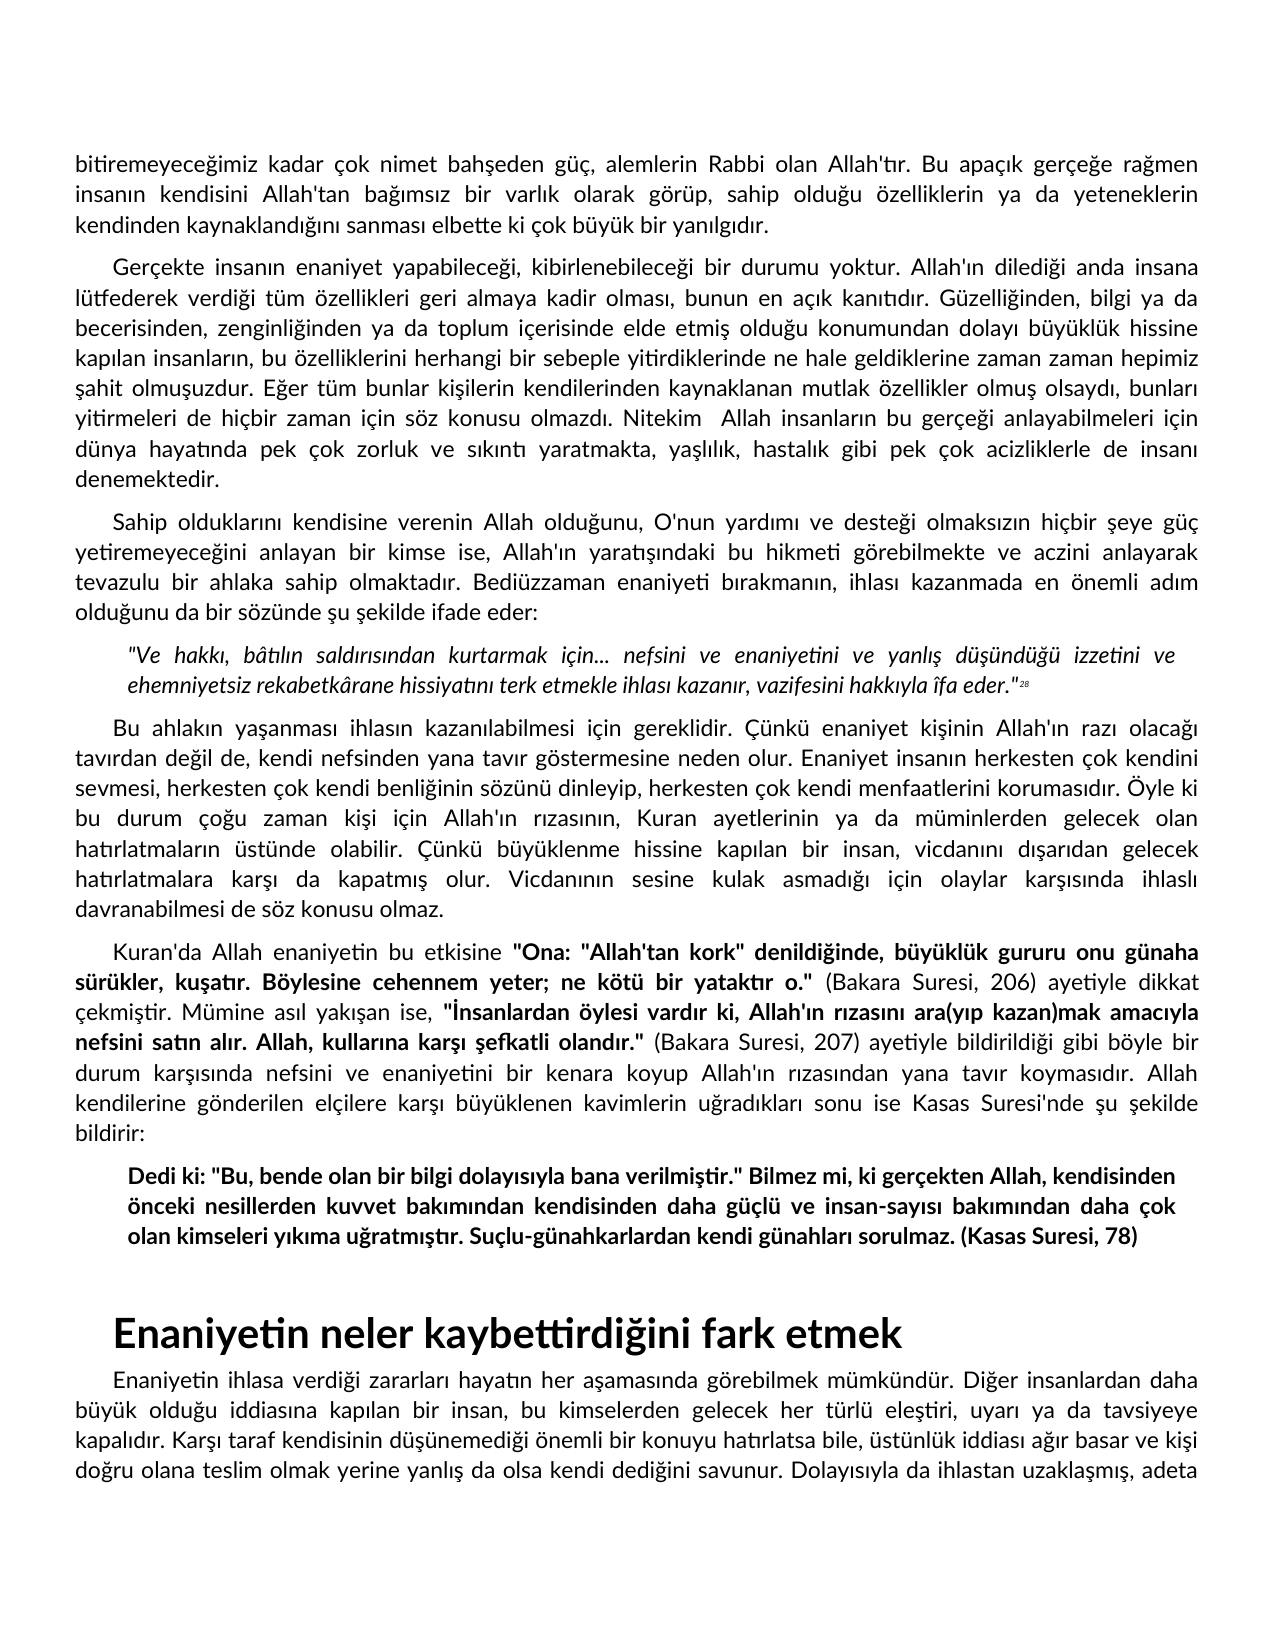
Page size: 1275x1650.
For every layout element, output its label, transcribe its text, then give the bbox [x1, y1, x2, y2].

text "Ve hakkı, bâtılın saldırısından kurtarmak için... nefsini ve enaniyetini ve yanlış düşündüğü izzetini ve ehemniyetsiz rekabetkârane hissiyatını terk etmekle ihlası kazanır, vazifesini hakkıyla îfa eder."28 [127, 641, 1177, 698]
text Bu ahlakın yaşanması ihlasın kazanılabilmesi için gereklidir. Çünkü enaniyet kişinin Allah'ın razı olacağı tavırdan değil de, kendi nefsinden yana tavır göstermesine neden olur. Enaniyet insanın herkesten çok kendini sevmesi, herkesten çok kendi benliğinin sözünü dinleyip, herkesten çok kendi menfaatlerini korumasıdır. Öyle ki bu durum çoğu zaman kişi için Allah'ın rızasının, Kuran ayetlerinin ya da müminlerden gelecek olan hatırlatmaların üstünde olabilir. Çünkü büyüklenme hissine kapılan bir insan, vicdanını dışarıdan gelecek hatırlatmalara karşı da kapatmış olur. Vicdanının sesine kulak asmadığı için olaylar karşısında ihlaslı davranabilmesi de söz konusu olmaz. [75, 713, 1200, 922]
text Dedi ki: "Bu, bende olan bir bilgi dolayısıyla bana verilmiştir." Bilmez mi, ki gerçekten Allah, kendisinden önceki nesillerden kuvvet bakımından kendisinden daha güçlü ve insan-sayısı bakımından daha çok olan kimseleri yıkıma uğratmıştır. Suçlu-günahkarlardan kendi günahları sorulmaz. (Kasas Suresi, 78) [127, 1161, 1177, 1249]
text Gerçekte insanın enaniyet yapabileceği, kibirlenebileceği bir durumu yoktur. Allah'ın dilediği anda insana lütfederek verdiği tüm özellikleri geri almaya kadir olması, bunun en açık kanıtıdır. Güzelliğinden, bilgi ya da becerisinden, zenginliğinden ya da toplum içerisinde elde etmiş olduğu konumundan dolayı büyüklük hissine kapılan insanların, bu özelliklerini herhangi bir sebeple yitirdiklerinde ne hale geldiklerine zaman zaman hepimiz şahit olmuşuzdur. Eğer tüm bunlar kişilerin kendilerinden kaynaklanan mutlak özellikler olmuş olsaydı, bunları yitirmeleri de hiçbir zaman için söz konusu olmazdı. Nitekim Allah insanların bu gerçeği anlayabilmeleri için dünya hayatında pek çok zorluk ve sıkıntı yaratmakta, yaşlılık, hastalık gibi pek çok acizliklerle de insanı denemektedir. [75, 253, 1200, 492]
text bitiremeyeceğimiz kadar çok nimet bahşeden güç, alemlerin Rabbi olan Allah'tır. Bu apaçık gerçeğe rağmen insanın kendisini Allah'tan bağımsız bir varlık olarak görüp, sahip olduğu özelliklerin ya da yeteneklerin kendinden kaynaklandığını sanması elbette ki çok büyük bir yanılgıdır. [75, 150, 1200, 238]
text Sahip olduklarını kendisine verenin Allah olduğunu, O'nun yardımı ve desteği olmaksızın hiçbir şeye güç yetiremeyeceğini anlayan bir kimse ise, Allah'ın yaratışındaki bu hikmeti görebilmekte ve aczini anlayarak tevazulu bir ahlaka sahip olmaktadır. Bediüzzaman enaniyeti bırakmanın, ihlası kazanmada en önemli adım olduğunu da bir sözünde şu şekilde ifade eder: [75, 507, 1200, 625]
text Enaniyetin ihlasa verdiği zararları hayatın her aşamasında görebilmek mümkündür. Diğer insanlardan daha büyük olduğu iddiasına kapılan bir insan, bu kimselerden gelecek her türlü eleştiri, uyarı ya da tavsiyeye kapalıdır. Karşı taraf kendisinin düşünemediği önemli bir konuyu hatırlatsa bile, üstünlük iddiası ağır basar ve kişi doğru olana teslim olmak yerine yanlış da olsa kendi dediğini savunur. Dolayısıyla da ihlastan uzaklaşmış, adeta [75, 1366, 1200, 1484]
text Kuran'da Allah enaniyetin bu etkisine "Ona: "Allah'tan kork" denildiğinde, büyüklük gururu onu günaha sürükler, kuşatır. Böylesine cehennem yeter; ne kötü bir yataktır o." (Bakara Suresi, 206) ayetiyle dikkat çekmiştir. Mümine asıl yakışan ise, "İnsanlardan öylesi vardır ki, Allah'ın rızasını ara(yıp kazan)mak amacıyla nefsini satın alır. Allah, kullarına karşı şefkatli olandır." (Bakara Suresi, 207) ayetiyle bildirildiği gibi böyle bir durum karşısında nefsini ve enaniyetini bir kenara koyup Allah'ın rızasından yana tavır koymasıdır. Allah kendilerine gönderilen elçilere karşı büyüklenen kavimlerin uğradıkları sonu ise Kasas Suresi'nde şu şekilde bildirir: [75, 937, 1200, 1146]
subtitle Enaniyetin neler kaybettirdiğini fark etmek [112, 1307, 1200, 1357]
